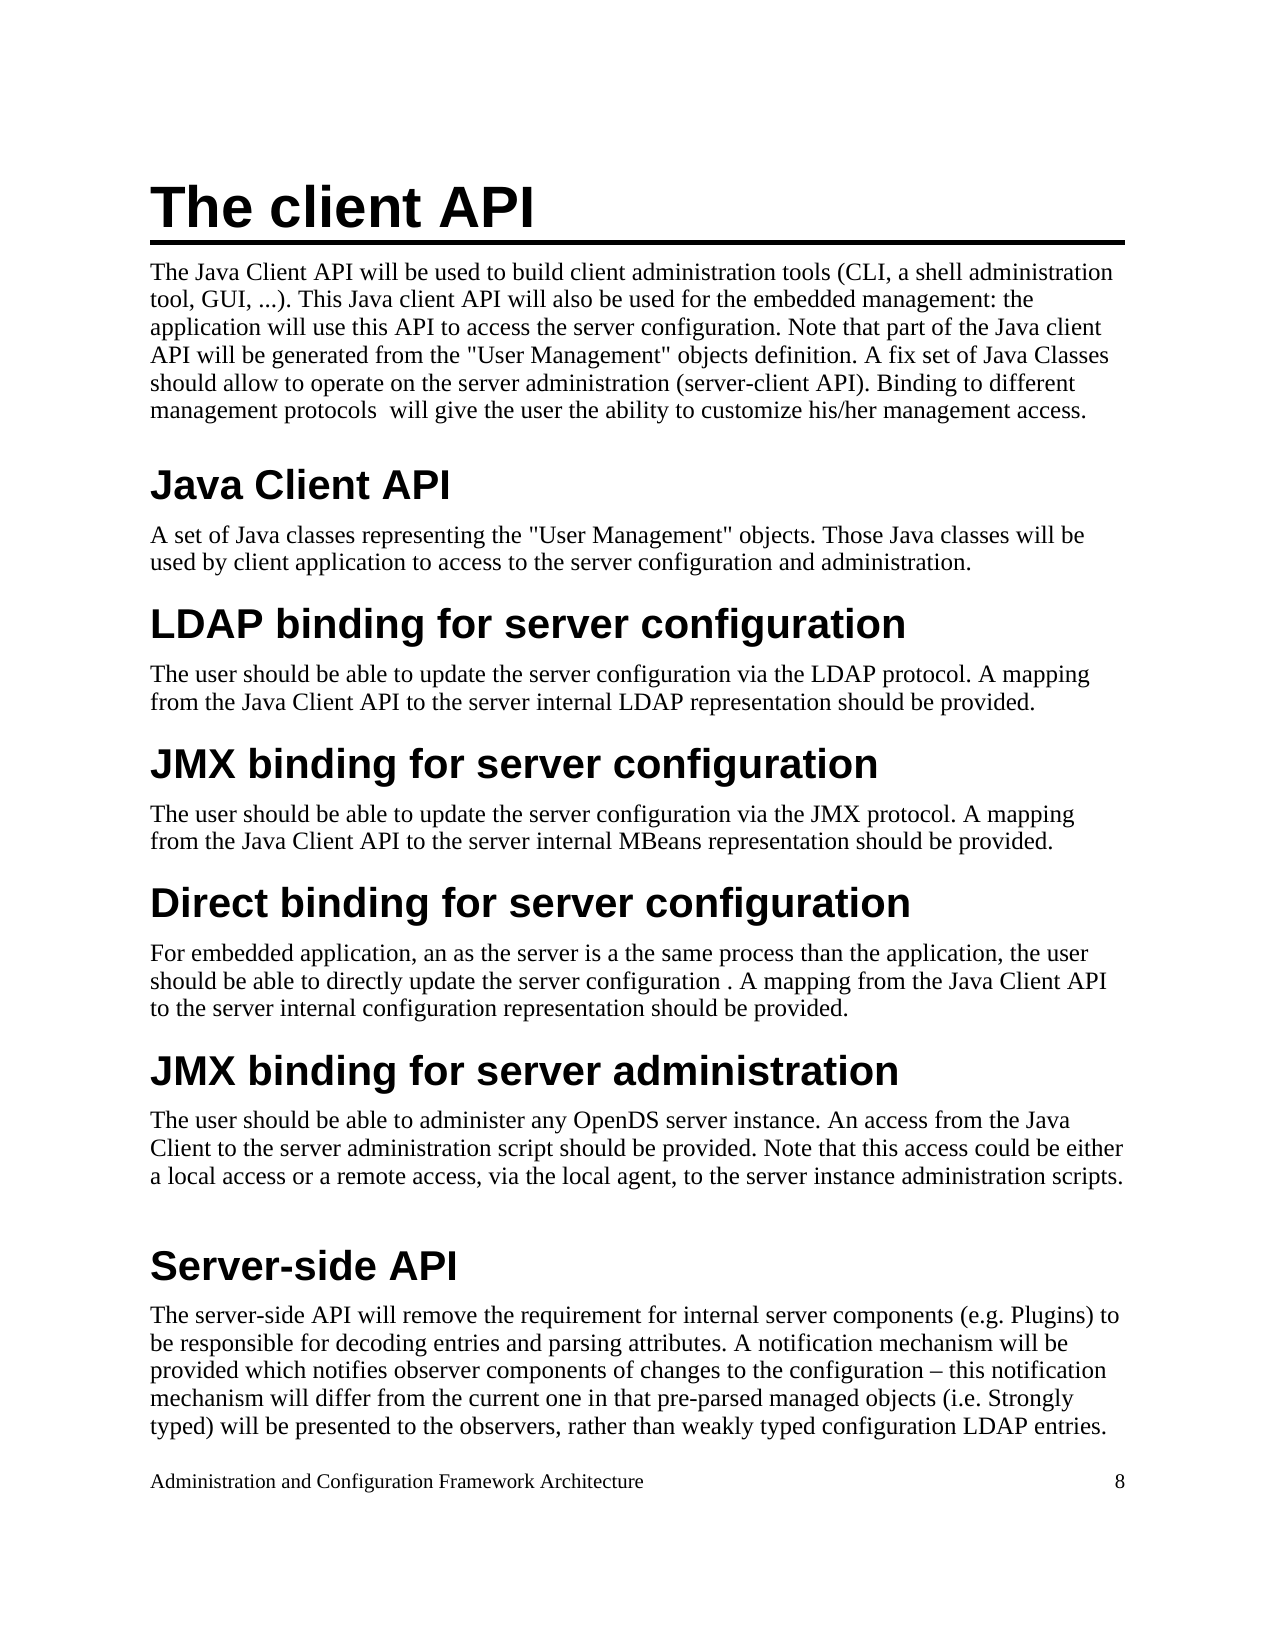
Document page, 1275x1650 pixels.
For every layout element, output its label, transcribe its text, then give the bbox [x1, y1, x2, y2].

subtitle Direct binding for server configuration [150, 880, 1125, 927]
subtitle Java Client API [150, 462, 1125, 508]
subtitle JMX binding for server administration [150, 1047, 1125, 1094]
subtitle LDAP binding for server configuration [150, 601, 1125, 648]
subtitle The client API [150, 175, 1125, 240]
text The user should be able to update the server configuration via the JMX protocol. A mapping from the Java Client API to the server internal MBeans representation should be provided. [150, 800, 1125, 855]
text The server-side API will remove the requirement for internal server components (e.g. Plugins) to be responsible for decoding entries and parsing attributes. A notification mechanism will be provided which notifies observer components of changes to the configuration – this notification mechanism will differ from the current one in that pre-parsed managed objects (i.e. Strongly typed) will be presented to the observers, rather than weakly typed configuration LDAP entries. [150, 1301, 1125, 1440]
text A set of Java classes representing the "User Management" objects. Those Java classes will be used by client application to access to the server configuration and administration. [150, 521, 1125, 576]
text For embedded application, an as the server is a the same process than the application, the user should be able to directly update the server configuration . A mapping from the Java Client API to the server internal configuration representation should be provided. [150, 939, 1125, 1022]
subtitle JMX binding for server configuration [150, 741, 1125, 787]
subtitle Server-side API [150, 1242, 1125, 1289]
text The user should be able to administer any OpenDS server instance. An access from the Java Client to the server administration script should be provided. Note that this access could be either a local access or a remote access, via the local agent, to the server instance administration scripts. [150, 1106, 1125, 1189]
text The Java Client API will be used to build client administration tools (CLI, a shell administration tool, GUI, ...). This Java client API will also be used for the embedded management: the application will use this API to access the server configuration. Note that part of the Java client API will be generated from the "User Management" objects definition. A fix set of Java Classes should allow to operate on the server administration (server-client API). Binding to different management protocols will give the user the ability to customize his/her management access. [150, 258, 1125, 424]
text The user should be able to update the server configuration via the LDAP protocol. A mapping from the Java Client API to the server internal LDAP representation should be provided. [150, 660, 1125, 716]
